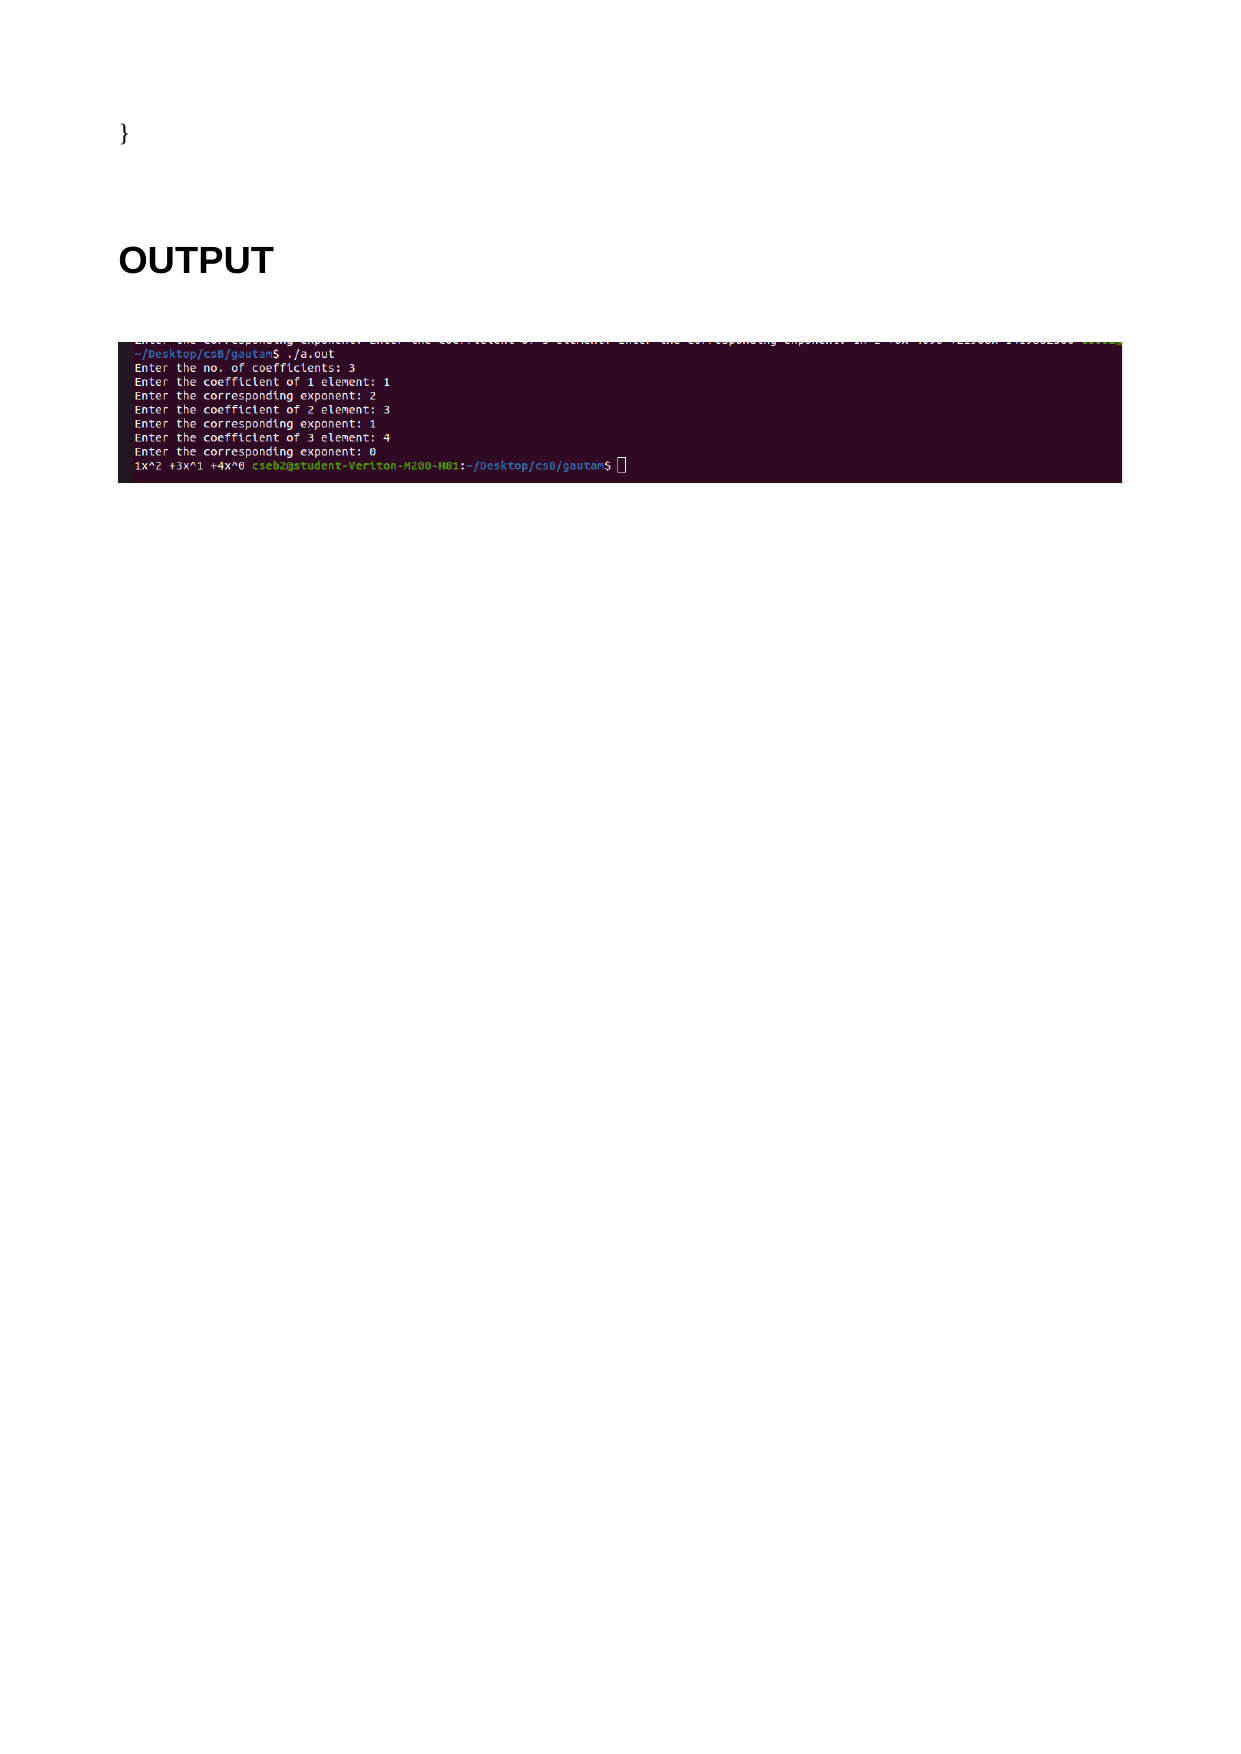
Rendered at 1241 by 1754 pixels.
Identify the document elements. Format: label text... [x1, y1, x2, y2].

picture [118, 342, 1123, 483]
text } [118, 118, 1122, 147]
subtitle OUTPUT [118, 238, 1122, 282]
